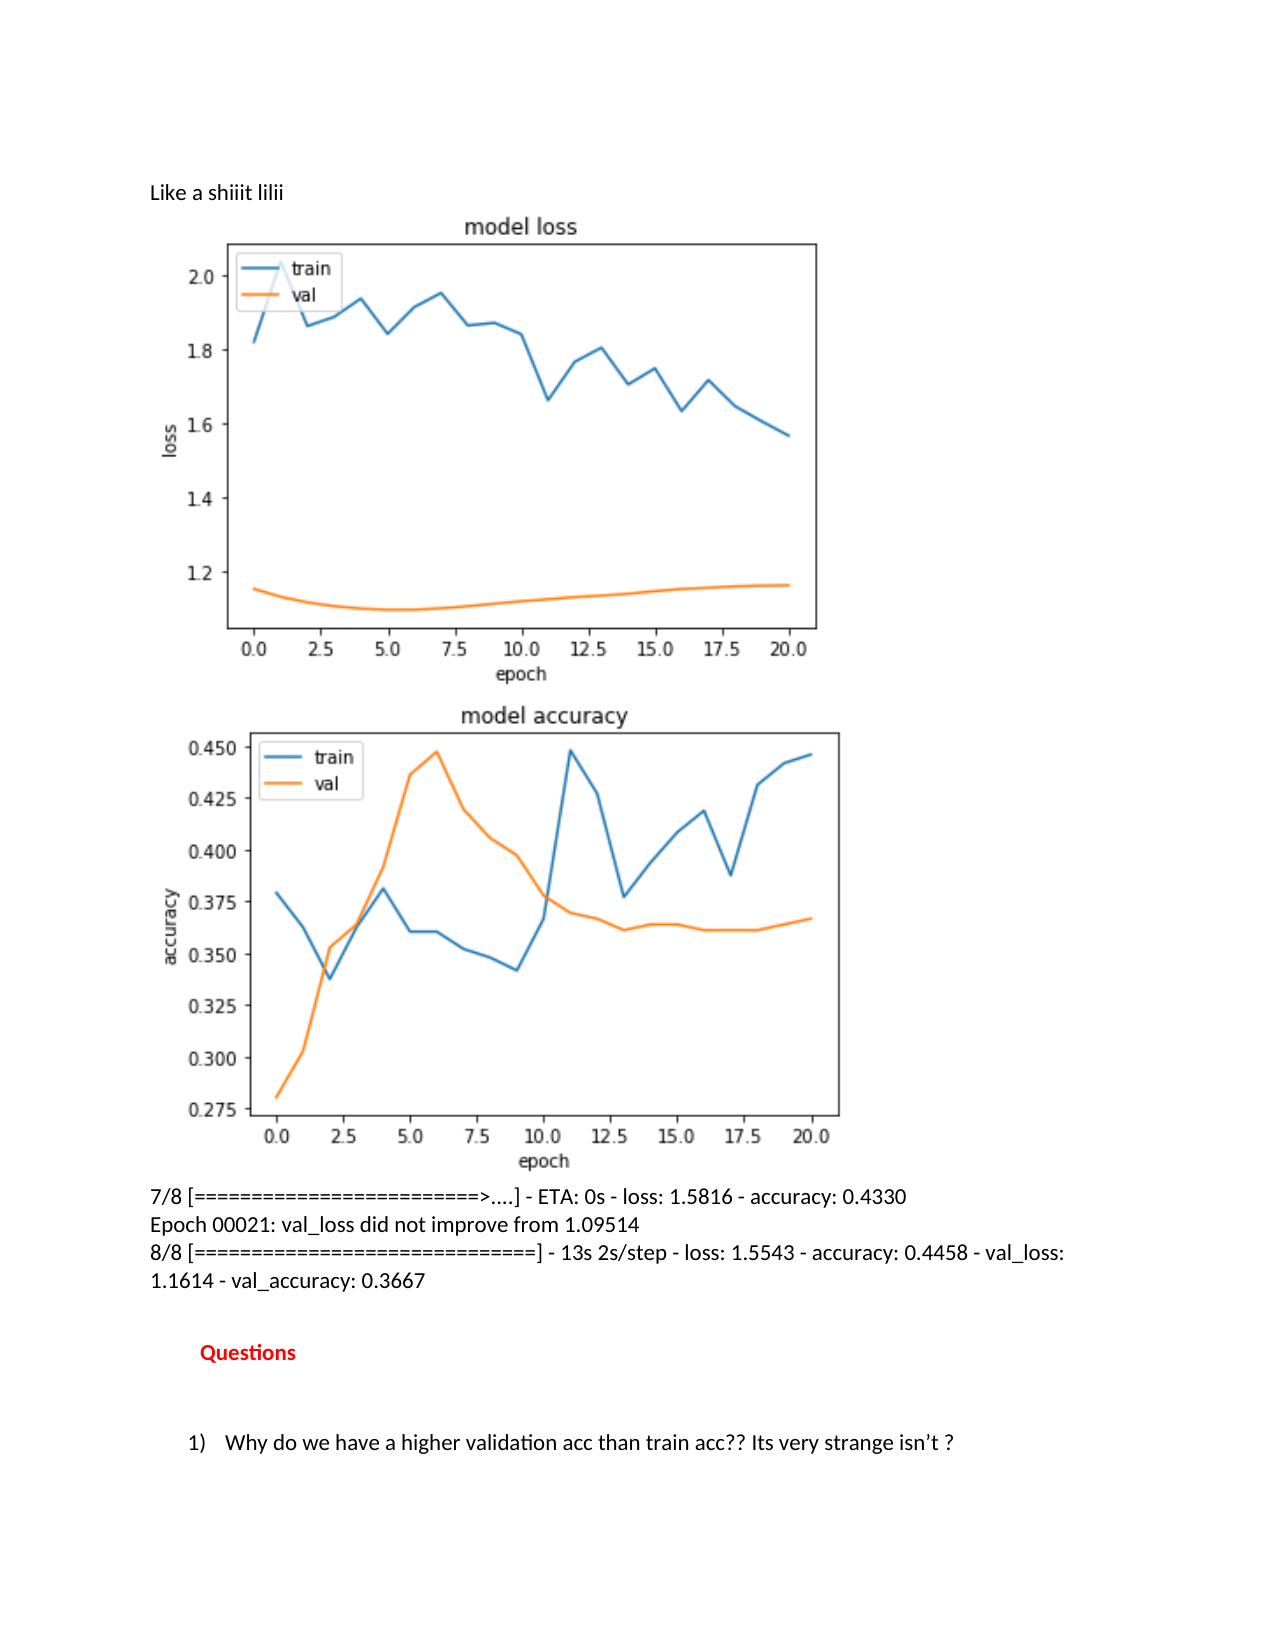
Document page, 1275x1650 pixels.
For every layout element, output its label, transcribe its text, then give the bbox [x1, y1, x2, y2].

list 7/8 [=========================>....] - ETA: 0s - loss: 1.5816 - accuracy: 0.4330 [150, 1182, 1125, 1210]
list Like a shiiit lilii [150, 178, 1125, 206]
text Questions [150, 1311, 1125, 1366]
list 8/8 [==============================] - 13s 2s/step - loss: 1.5543 - accuracy: 0.4458 - val_loss: 1.1614 - val_accuracy: 0.3667 [150, 1238, 1125, 1294]
list Epoch 00021: val_loss did not improve from 1.09514 [150, 1210, 1125, 1238]
list Why do we have a higher validation acc than train acc?? Its very strange isn’t ? [187, 1428, 1125, 1456]
